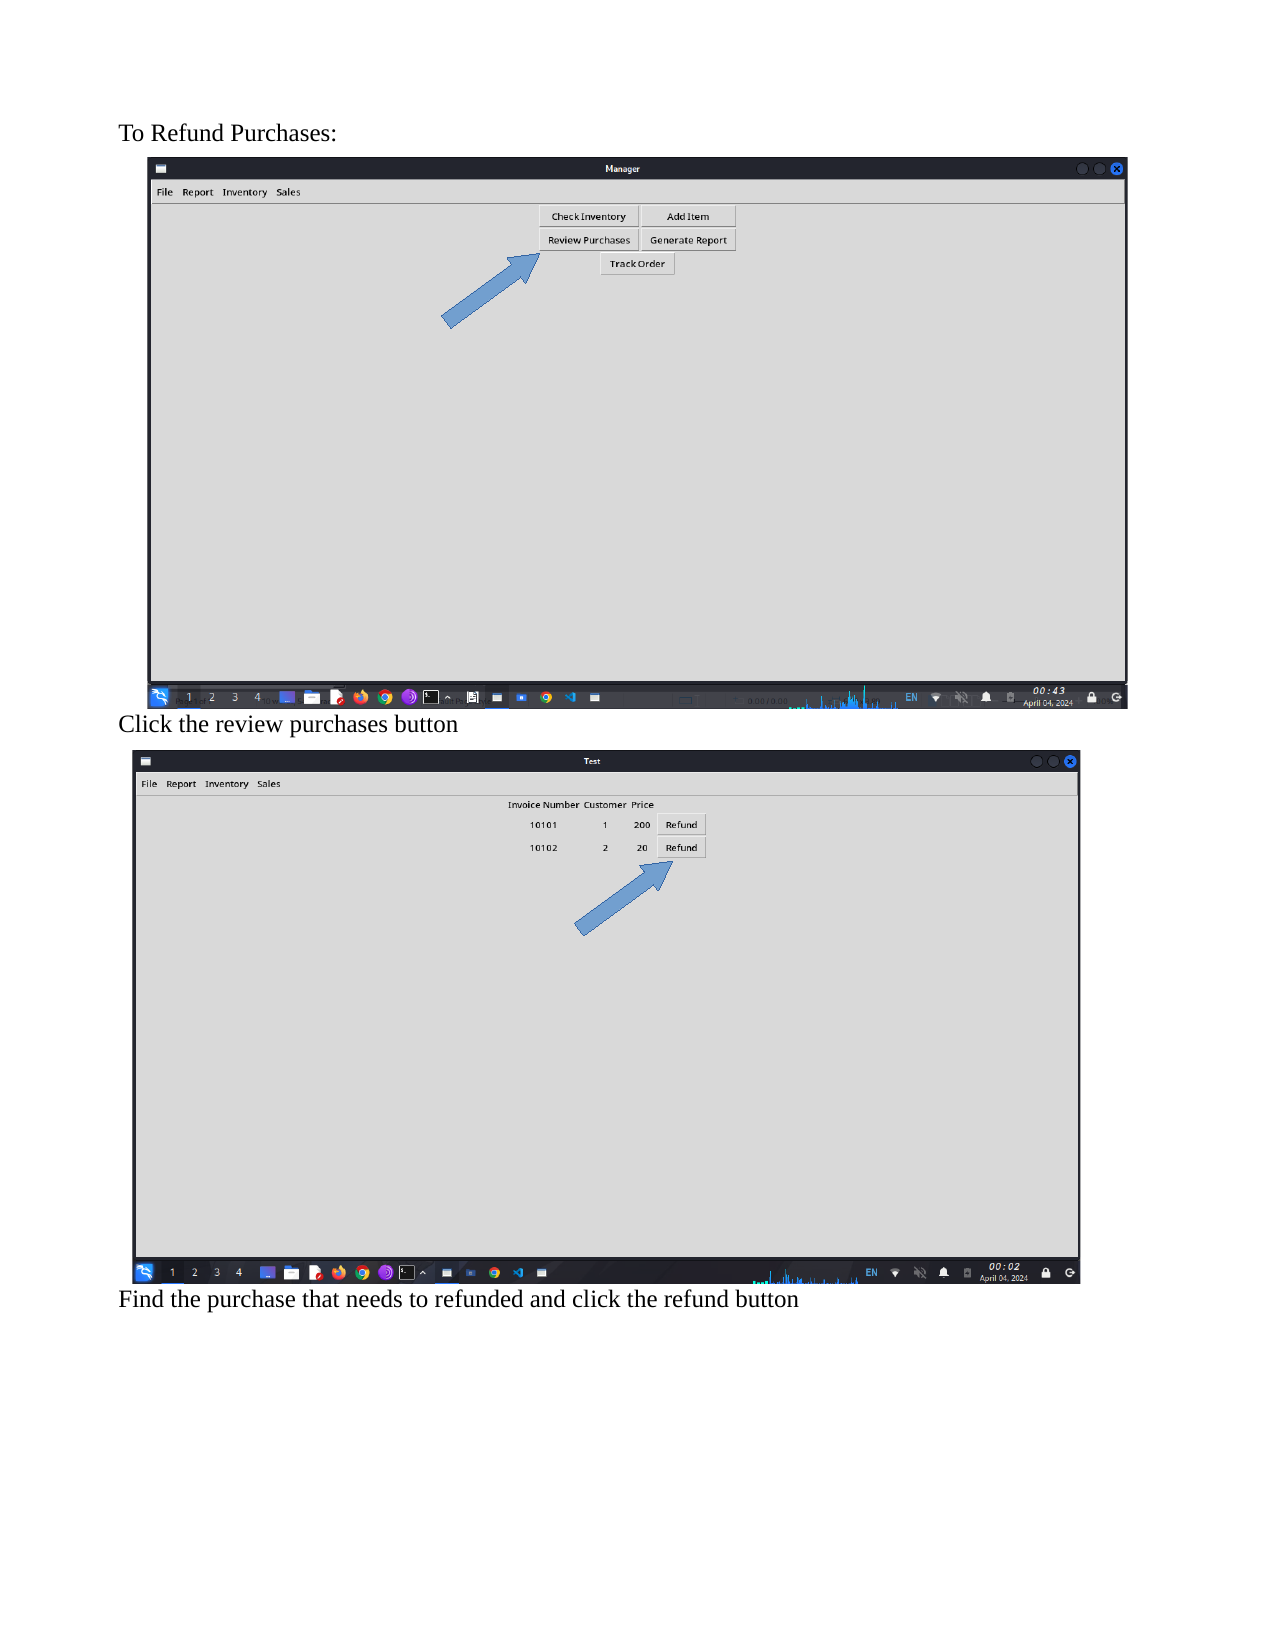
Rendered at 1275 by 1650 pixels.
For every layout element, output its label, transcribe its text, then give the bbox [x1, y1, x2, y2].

picture [147, 157, 1128, 709]
text Find the purchase that needs to refunded and click the refund button [118, 737, 1157, 1312]
text To Refund Purchases: [118, 118, 1157, 147]
text Click the review purchases button [118, 147, 1157, 737]
picture [132, 750, 1081, 1284]
